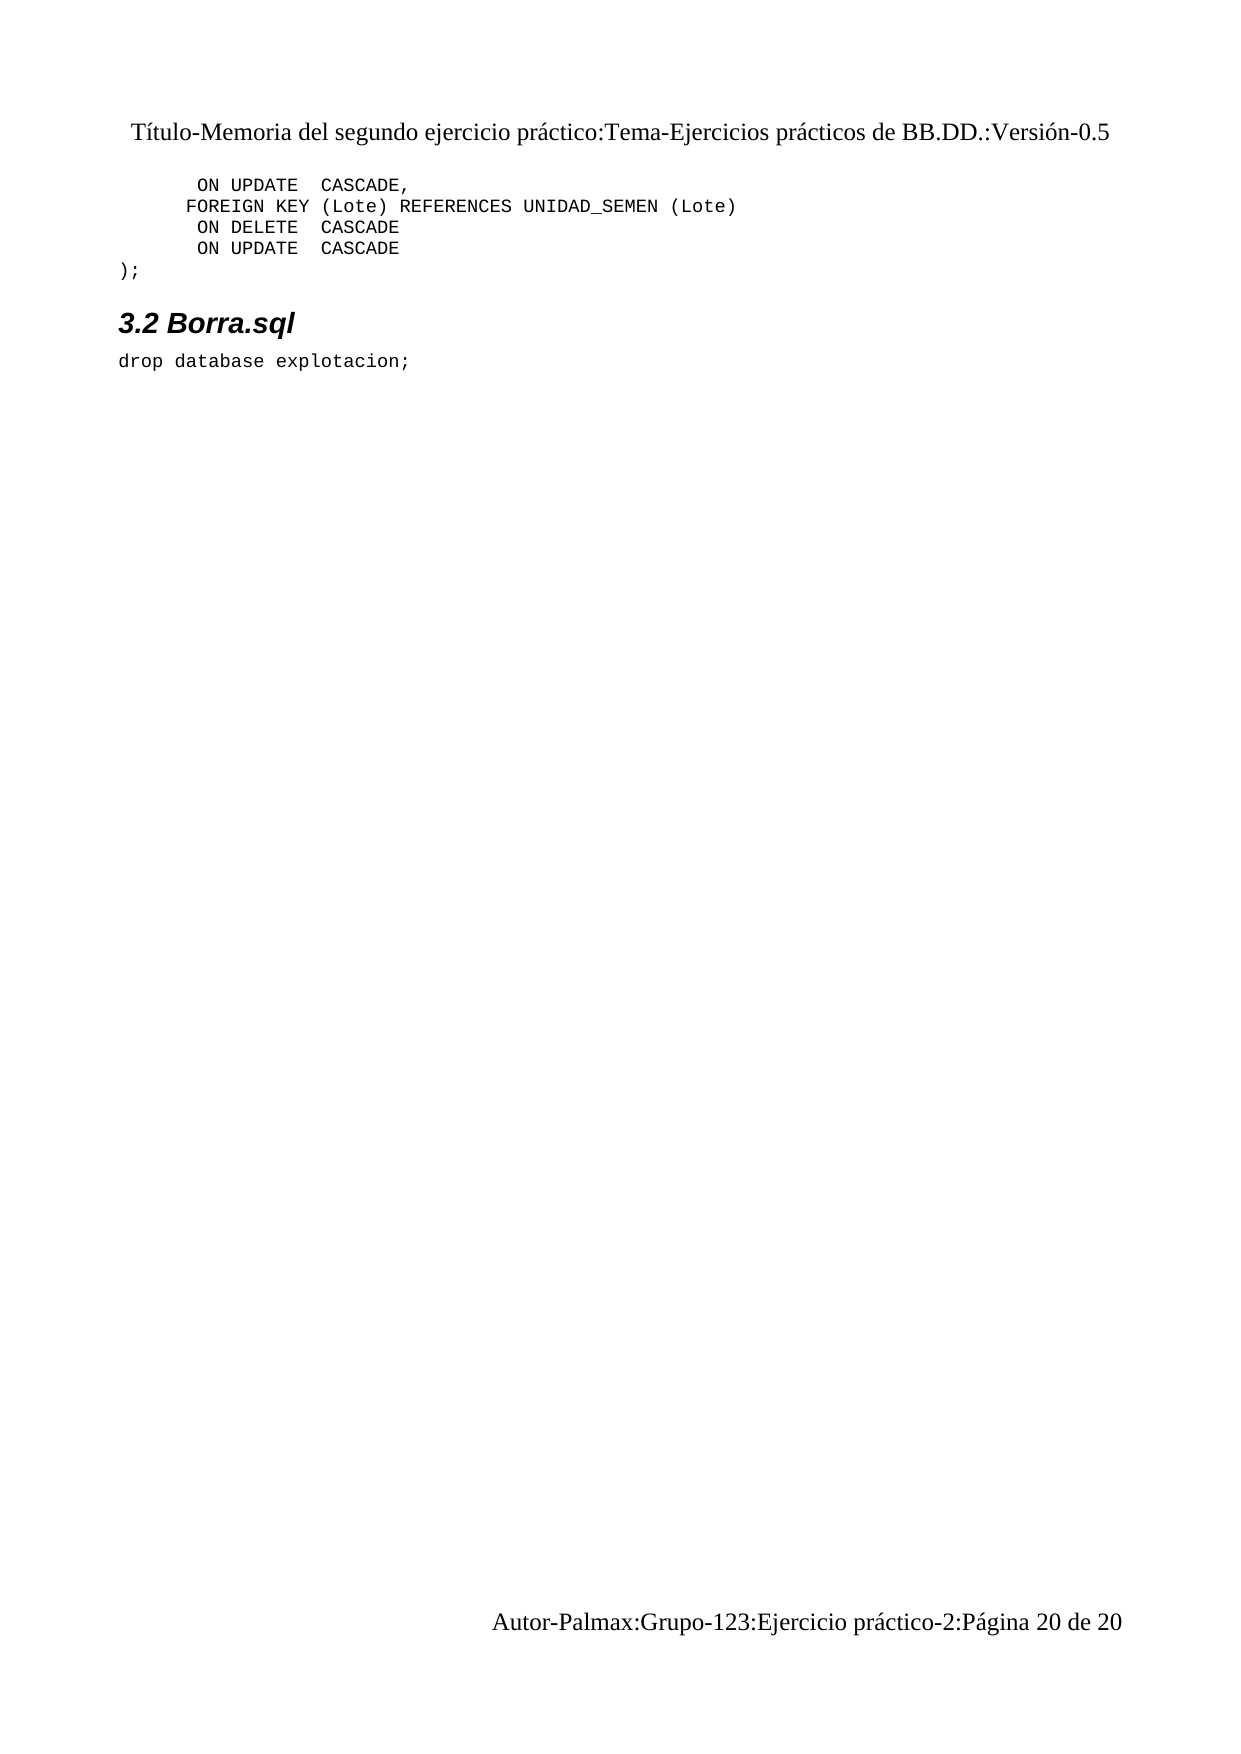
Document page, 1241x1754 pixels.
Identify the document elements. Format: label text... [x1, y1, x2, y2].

text ON UPDATE CASCADE [118, 239, 1122, 260]
text drop database explotacion; [118, 352, 1122, 373]
text ON DELETE CASCADE [118, 218, 1122, 239]
subtitle 3.2 Borra.sql [118, 307, 1122, 339]
text ); [118, 260, 1122, 282]
text ON UPDATE CASCADE, [118, 175, 1122, 197]
text FOREIGN KEY (Lote) REFERENCES UNIDAD_SEMEN (Lote) [118, 197, 1122, 218]
